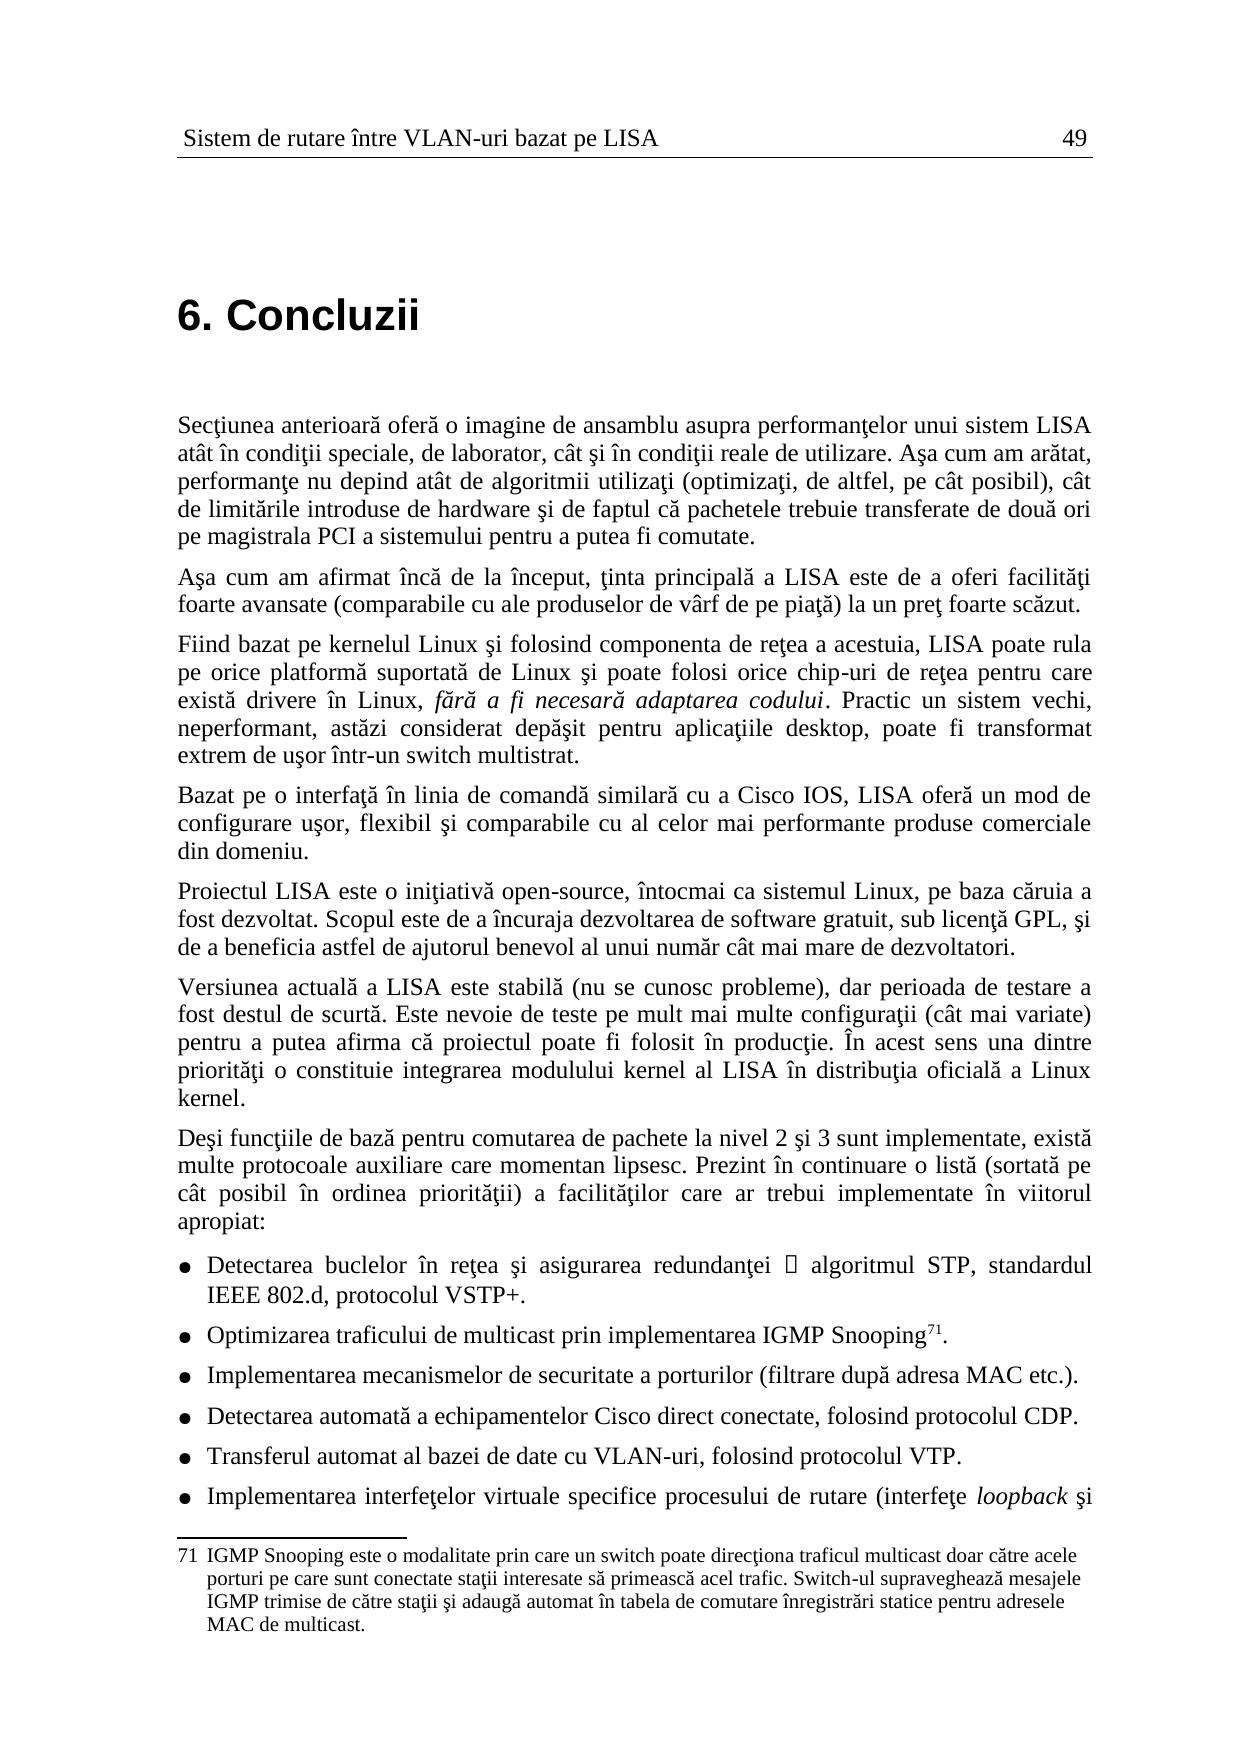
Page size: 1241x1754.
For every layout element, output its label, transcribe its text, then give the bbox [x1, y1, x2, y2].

subtitle Concluzii [177, 291, 1093, 340]
text Secţiunea anterioară oferă o imagine de ansamblu asupra performanţelor unui sistem LISA atât în condiţii speciale, de laborator, cât şi în condiţii reale de utilizare. Aşa cum am arătat, performanţe nu depind atât de algoritmii utilizaţi (optimizaţi, de altfel, pe cât posibil), cât de limitările introduse de hardware şi de faptul că pachetele trebuie transferate de două ori pe magistrala PCI a sistemului pentru a putea fi comutate. [177, 412, 1093, 550]
list IGMP Snooping este o modalitate prin care un switch poate direcţiona traficul multicast doar către acele porturi pe care sunt conectate staţii interesate să primească acel trafic. Switch‑ul supraveghează mesajele IGMP trimise de către staţii şi adaugă automat în tabela de comutare înregistrări statice pentru adresele MAC de multicast. [177, 1544, 1093, 1636]
text Proiectul LISA este o iniţiativă open‑source, întocmai ca sistemul Linux, pe baza căruia a fost dezvoltat. Scopul este de a încuraja dezvoltarea de software gratuit, sub licenţă GPL, şi de a beneficia astfel de ajutorul benevol al unui număr cât mai mare de dezvoltatori. [177, 877, 1093, 960]
list Detectarea automată a echipamentelor Cisco direct conectate, folosind protocolul CDP. [177, 1402, 1093, 1429]
list Implementarea mecanismelor de securitate a porturilor (filtrare după adresa MAC etc.). [177, 1362, 1093, 1389]
text Deşi funcţiile de bază pentru comutarea de pachete la nivel 2 şi 3 sunt implementate, există multe protocoale auxiliare care momentan lipsesc. Prezint în continuare o listă (sortată pe cât posibil în ordinea priorităţii) a facilităţilor care ar trebui implementate în viitorul apropiat: [177, 1124, 1093, 1235]
text Bazat pe o interfaţă în linia de comandă similară cu a Cisco IOS, LISA oferă un mod de configurare uşor, flexibil şi comparabile cu al celor mai performante produse comerciale din domeniu. [177, 782, 1093, 865]
list Optimizarea traficului de multicast prin implementarea IGMP Snooping. [177, 1321, 1093, 1349]
list Transferul automat al bazei de date cu VLAN‑uri, folosind protocolul VTP. [177, 1442, 1093, 1470]
text Aşa cum am afirmat încă de la început, ţinta principală a LISA este de a oferi facilităţi foarte avansate (comparabile cu ale produselor de vârf de pe piaţă) la un preţ foarte scăzut. [177, 563, 1093, 618]
list Implementarea interfeţelor virtuale specifice procesului de rutare (interfeţe loopback şi [177, 1482, 1093, 1510]
list Detectarea buclelor în reţea şi asigurarea redundanţei  algoritmul STP, standardul IEEE 802.d, protocolul VSTP+. [177, 1247, 1093, 1309]
text Versiunea actuală a LISA este stabilă (nu se cunosc probleme), dar perioada de testare a fost destul de scurtă. Este nevoie de teste pe mult mai multe configuraţii (cât mai variate) pentru a putea afirma că proiectul poate fi folosit în producţie. În acest sens una dintre priorităţi o constituie integrarea modulului kernel al LISA în distribuţia oficială a Linux kernel. [177, 973, 1093, 1111]
text Fiind bazat pe kernelul Linux şi folosind componenta de reţea a acestuia, LISA poate rula pe orice platformă suportată de Linux şi poate folosi orice chip‑uri de reţea pentru care există drivere în Linux, fără a fi necesară adaptarea codului. Practic un sistem vechi, neperformant, astăzi considerat depăşit pentru aplicaţiile desktop, poate fi transformat extrem de uşor într‑un switch multistrat. [177, 631, 1093, 769]
